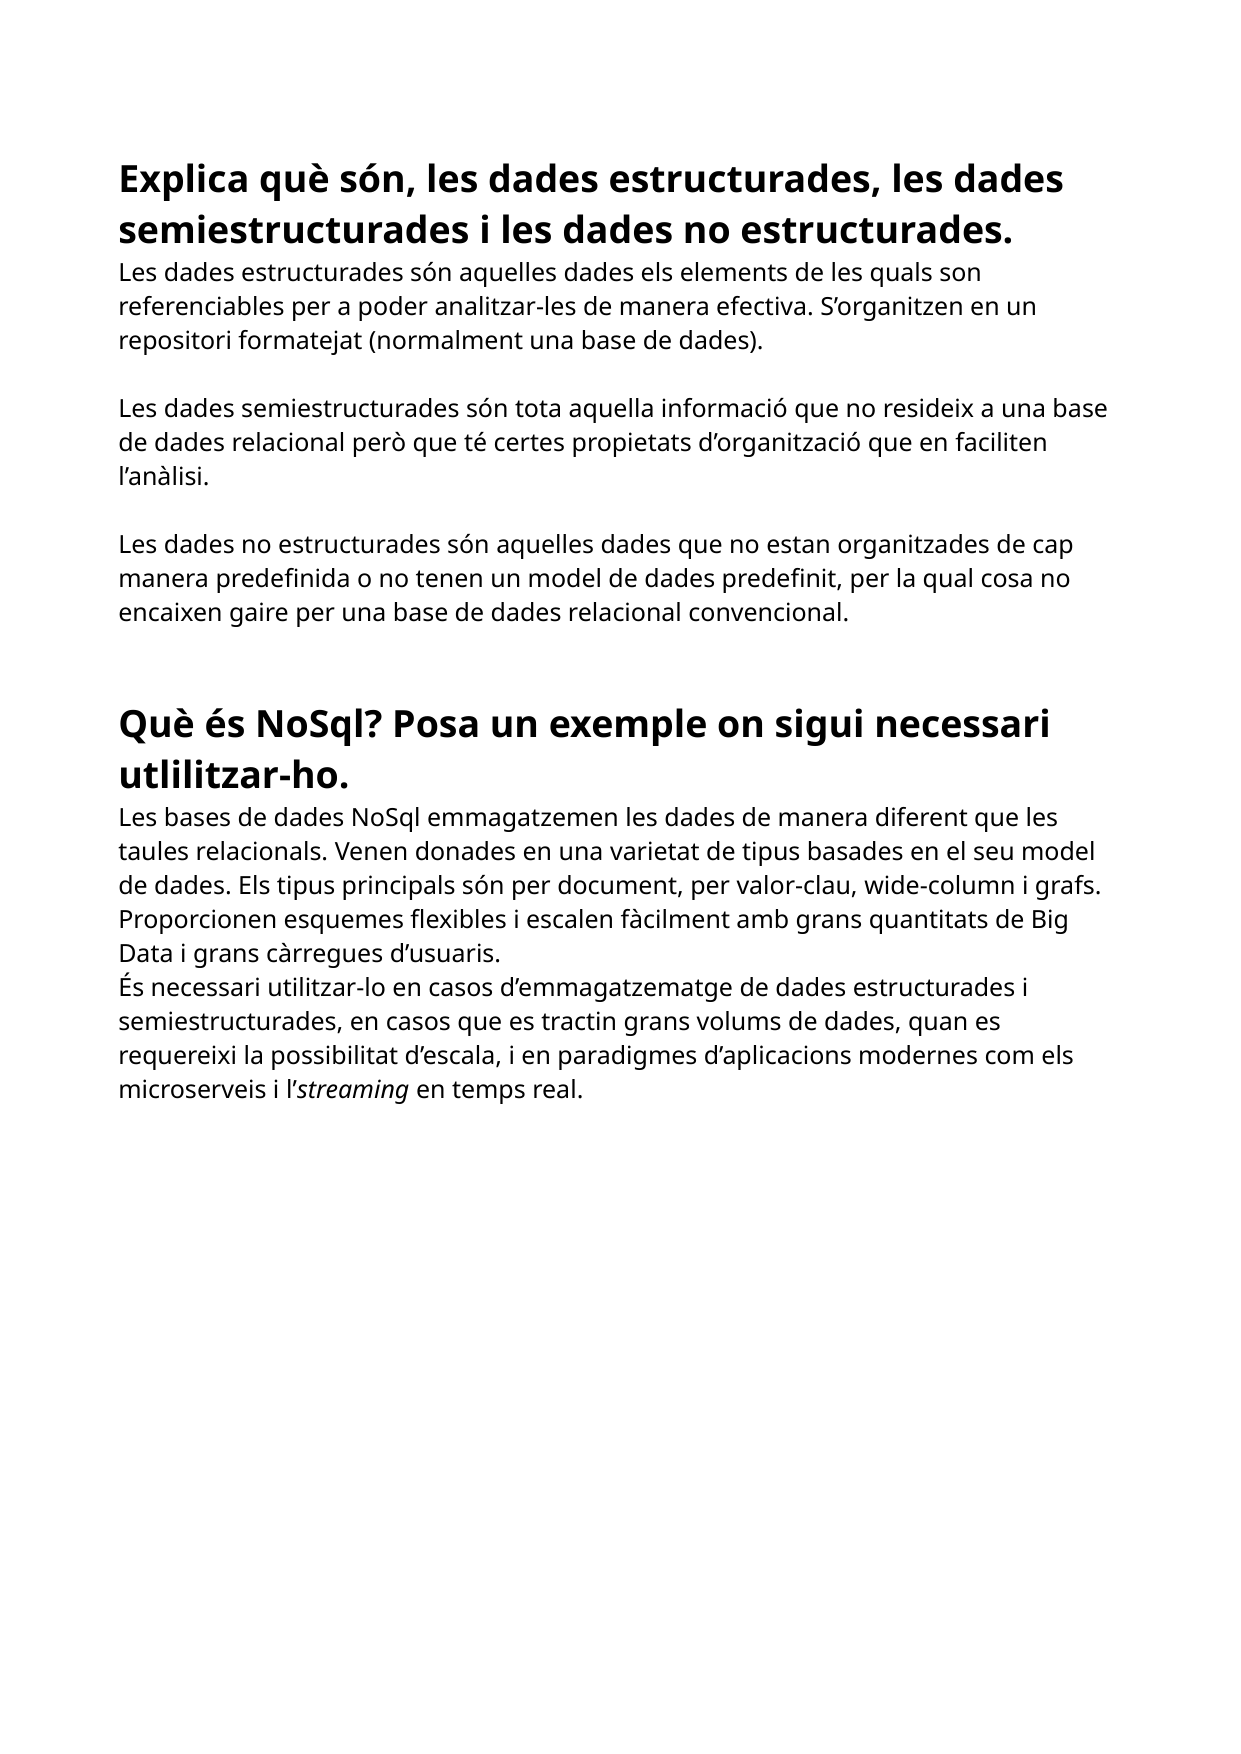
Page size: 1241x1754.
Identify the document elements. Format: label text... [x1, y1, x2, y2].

text Les dades no estructurades són aquelles dades que no estan organitzades de cap manera predefinida o no tenen un model de dades predefinit, per la qual cosa no encaixen gaire per una base de dades relacional convencional. [118, 527, 1122, 629]
text Les dades estructurades són aquelles dades els elements de les quals son referenciables per a poder analitzar-les de manera efectiva. S’organitzen en un repositori formatejat (normalment una base de dades). [118, 254, 1122, 356]
text Què és NoSql? Posa un exemple on sigui necessari utlilitzar-ho. Les bases de dades NoSql emmagatzemen les dades de manera diferent que les taules relacionals. Venen donades en una varietat de tipus basades en el seu model de dades. Els tipus principals són per document, per valor-clau, wide-column i grafs. Proporcionen esquemes flexibles i escalen fàcilment amb grans quantitats de Big Data i grans càrregues d’usuaris. [118, 663, 1122, 969]
text És necessari utilitzar-lo en casos d’emmagatzematge de dades estructurades i semiestructurades, en casos que es tractin grans volums de dades, quan es requereixi la possibilitat d’escala, i en paradigmes d’aplicacions modernes com els microserveis i l’streaming en temps real. [118, 969, 1122, 1106]
text Les dades semiestructurades són tota aquella informació que no resideix a una base de dades relacional però que té certes propietats d’organització que en faciliten l’anàlisi. [118, 391, 1122, 493]
text Explica què són, les dades estructurades, les dades semiestructurades i les dades no estructurades. [118, 118, 1122, 254]
